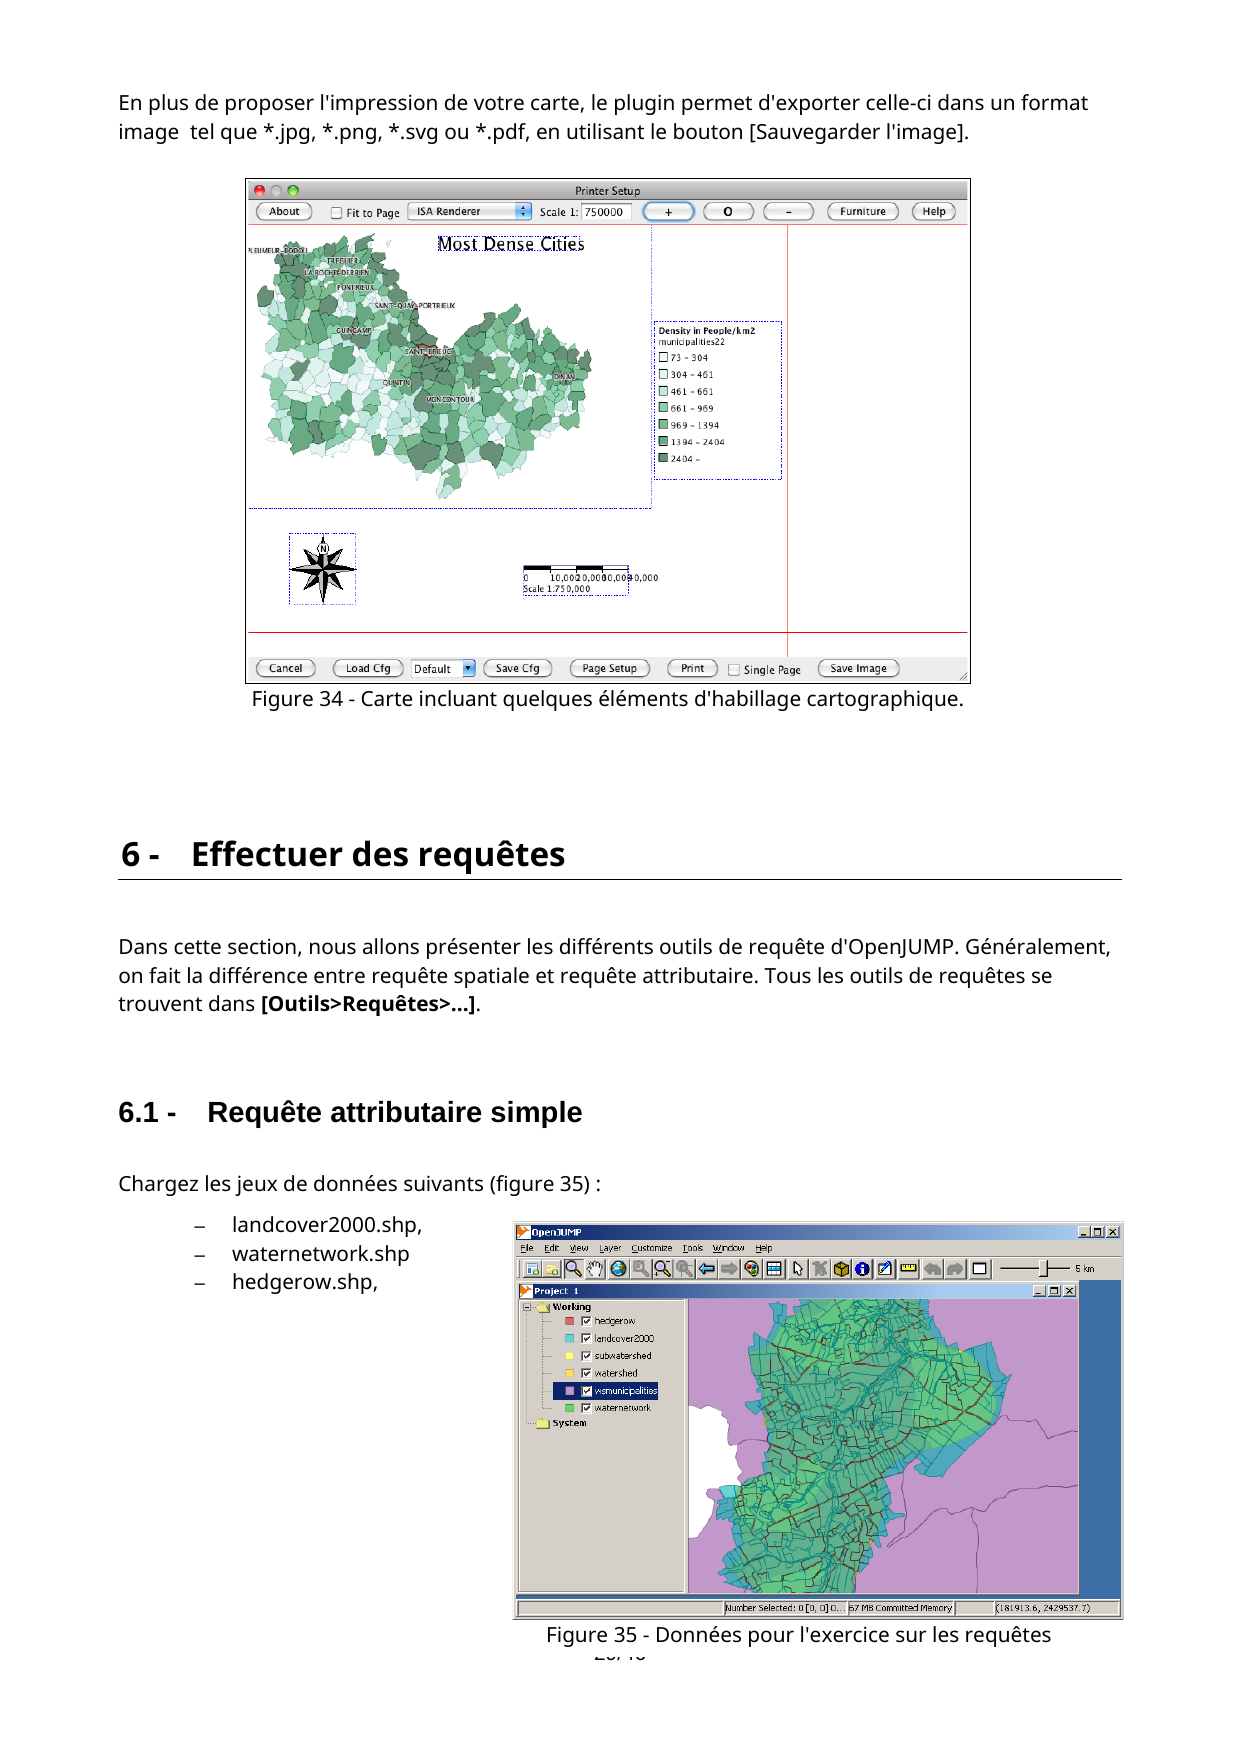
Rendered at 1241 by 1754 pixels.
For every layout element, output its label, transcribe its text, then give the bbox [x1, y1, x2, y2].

list hedgerow.shp, [194, 1267, 496, 1296]
picture [248, 181, 968, 681]
text Dans cette section, nous allons présenter les différents outils de requête d'OpenJUMP. Généralement, on fait la différence entre requête spatiale et requête attributaire. Tous les outils de requêtes se trouvent dans [Outils>Requêtes>...]. [118, 932, 1122, 1018]
list waternetwork.shp [194, 1239, 496, 1267]
text Figure 35 - Données pour l'exercice sur les requêtes [513, 1620, 1090, 1648]
text En plus de proposer l'impression de votre carte, le plugin permet d'exporter celle-ci dans un format image tel que *.jpg, *.png, *.svg ou *.pdf, en utilisant le bouton [Sauvegarder l'image]. [118, 88, 1122, 145]
subtitle Requête attributaire simple [118, 1096, 1122, 1129]
subtitle Effectuer des requêtes [118, 828, 1122, 879]
picture [512, 1221, 1124, 1620]
list landcover2000.shp, [194, 1211, 1122, 1239]
text Chargez les jeux de données suivants (figure 35) : [496, 1212, 1107, 1657]
text Figure 34 - Carte incluant quelques éléments d'habillage cartographique. [179, 191, 1036, 712]
text Chargez les jeux de données suivants (figure 35) : [118, 1169, 1122, 1198]
